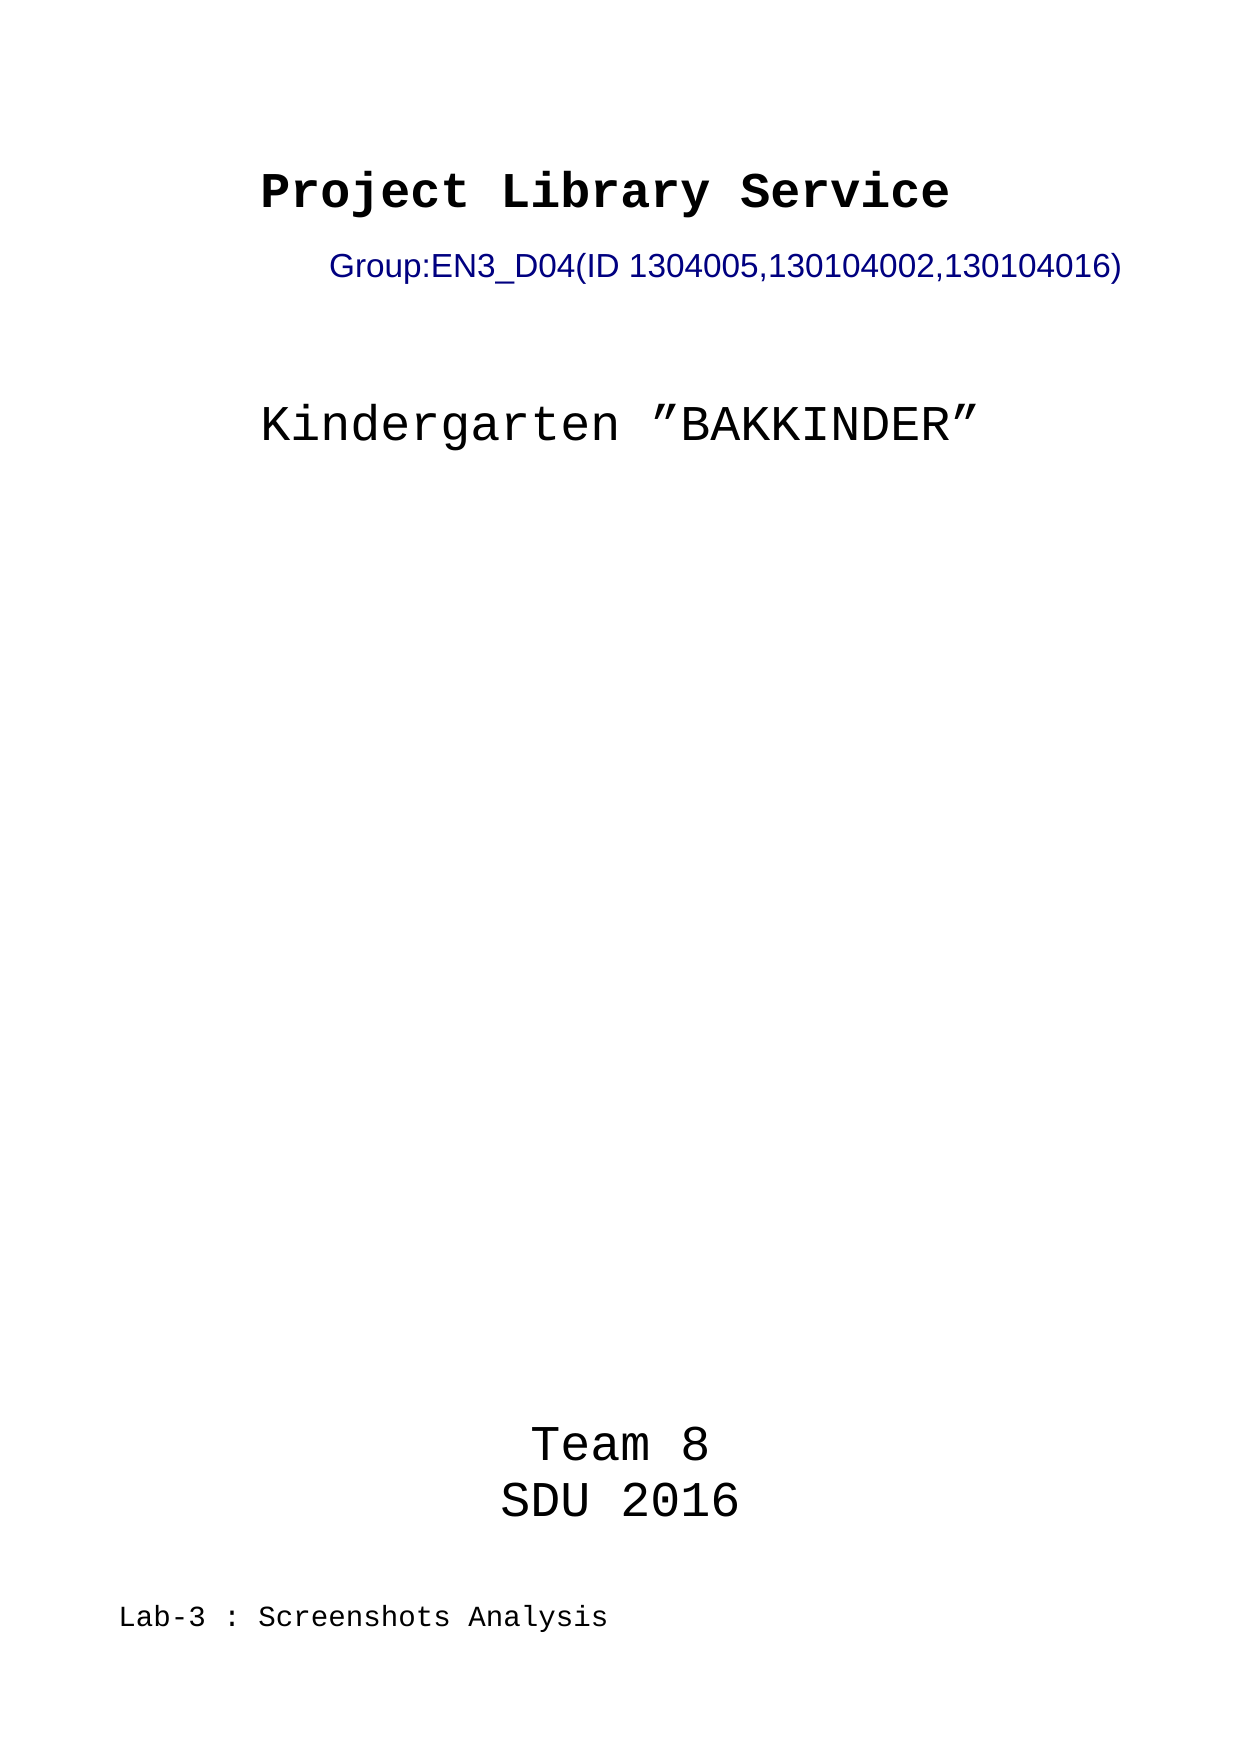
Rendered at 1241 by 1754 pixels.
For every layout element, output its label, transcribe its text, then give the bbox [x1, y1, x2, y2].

text Kindergarten ”BAKKINDER” [118, 398, 1122, 455]
text SDU 2016 [118, 1475, 1122, 1532]
text Project Library Service [118, 165, 1122, 222]
text Team 8 [118, 1418, 1122, 1475]
text Group:EN3_D04(ID 1304005,130104002,130104016) [118, 246, 1122, 284]
text Lab-3 : Screenshots Analysis [118, 1603, 1122, 1636]
